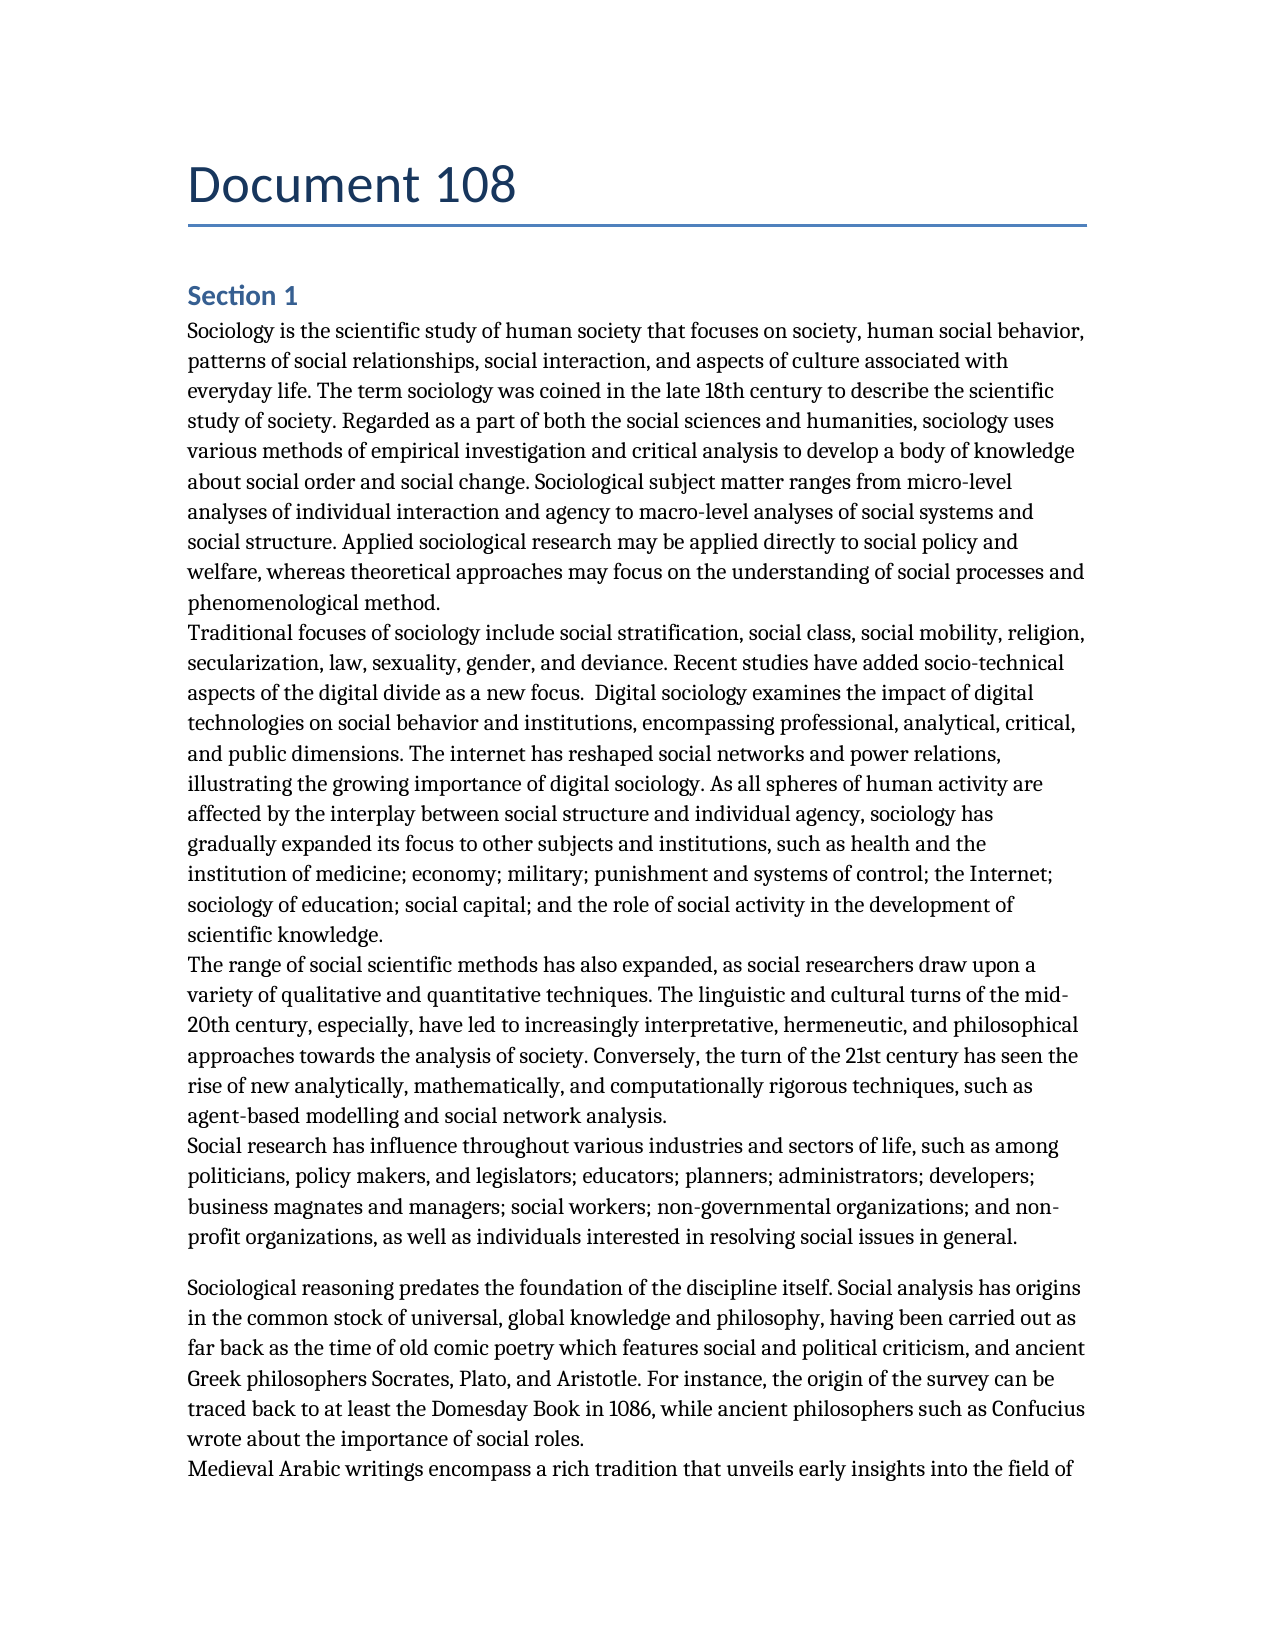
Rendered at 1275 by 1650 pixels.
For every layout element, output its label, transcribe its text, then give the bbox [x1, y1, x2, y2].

subtitle Section 1 [187, 277, 1087, 312]
text Sociological reasoning predates the foundation of the discipline itself. Social analysis has origins in the common stock of universal, global knowledge and philosophy, having been carried out as far back as the time of old comic poetry which features social and political criticism, and ancient Greek philosophers Socrates, Plato, and Aristotle. For instance, the origin of the survey can be traced back to at least the Domesday Book in 1086, while ancient philosophers such as Confucius wrote about the importance of social roles. Medieval Arabic writings encompass a rich tradition that unveils early insights into the field of [187, 1275, 1087, 1482]
text Sociology is the scientific study of human society that focuses on society, human social behavior, patterns of social relationships, social interaction, and aspects of culture associated with everyday life. The term sociology was coined in the late 18th century to describe the scientific study of society. Regarded as a part of both the social sciences and humanities, sociology uses various methods of empirical investigation and critical analysis to develop a body of knowledge about social order and social change. Sociological subject matter ranges from micro-level analyses of individual interaction and agency to macro-level analyses of social systems and social structure. Applied sociological research may be applied directly to social policy and welfare, whereas theoretical approaches may focus on the understanding of social processes and phenomenological method. Traditional focuses of sociology include social stratification, social class, social mobility, religion, secularization, law, sexuality, gender, and deviance. Recent studies have added socio-technical aspects of the digital divide as a new focus. Digital sociology examines the impact of digital technologies on social behavior and institutions, encompassing professional, analytical, critical, and public dimensions. The internet has reshaped social networks and power relations, illustrating the growing importance of digital sociology. As all spheres of human activity are affected by the interplay between social structure and individual agency, sociology has gradually expanded its focus to other subjects and institutions, such as health and the institution of medicine; economy; military; punishment and systems of control; the Internet; sociology of education; social capital; and the role of social activity in the development of scientific knowledge. The range of social scientific methods has also expanded, as social researchers draw upon a variety of qualitative and quantitative techniques. The linguistic and cultural turns of the mid-20th century, especially, have led to increasingly interpretative, hermeneutic, and philosophical approaches towards the analysis of society. Conversely, the turn of the 21st century has seen the rise of new analytically, mathematically, and computationally rigorous techniques, such as agent-based modelling and social network analysis. Social research has influence throughout various industries and sectors of life, such as among politicians, policy makers, and legislators; educators; planners; administrators; developers; business magnates and managers; social workers; non-governmental organizations; and non-profit organizations, as well as individuals interested in resolving social issues in general. [187, 317, 1087, 1250]
title Document 108 [187, 150, 1087, 227]
